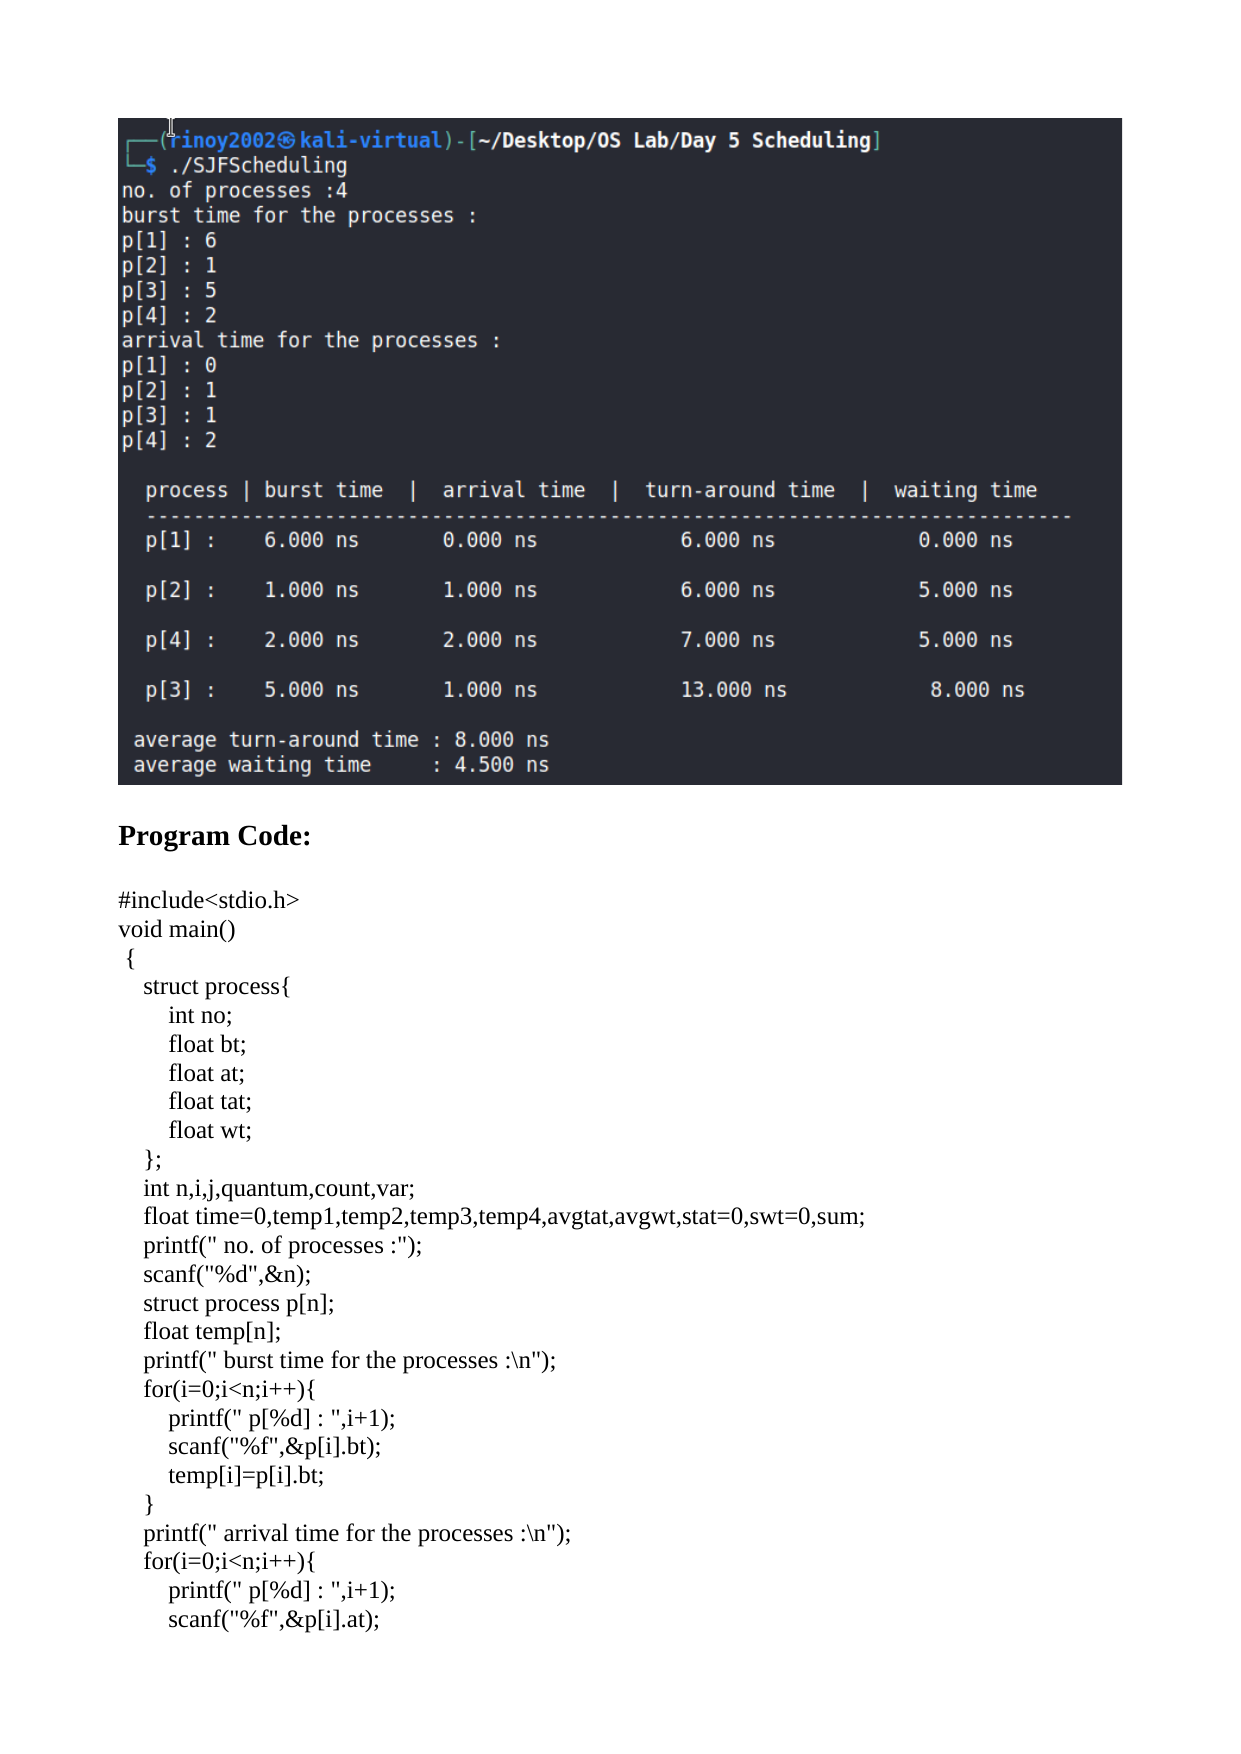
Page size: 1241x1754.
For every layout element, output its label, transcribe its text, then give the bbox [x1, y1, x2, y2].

text Program Code: [118, 818, 1122, 852]
picture [118, 118, 1123, 785]
text #include<stdio.h> void main() { struct process{ int no; float bt; float at; float tat; float wt; }; int n,i,j,quantum,count,var; float time=0,temp1,temp2,temp3,temp4,avgtat,avgwt,stat=0,swt=0,sum; printf(" no. of processes :"); scanf("%d",&n); struct process p[n]; float temp[n]; printf(" burst time for the processes :\n"); for(i=0;i<n;i++){ printf(" p[%d] : ",i+1); scanf("%f",&p[i].bt); temp[i]=p[i].bt; } printf(" arrival time for the processes :\n"); for(i=0;i<n;i++){ printf(" p[%d] : ",i+1); scanf("%f",&p[i].at); [118, 885, 1122, 1633]
